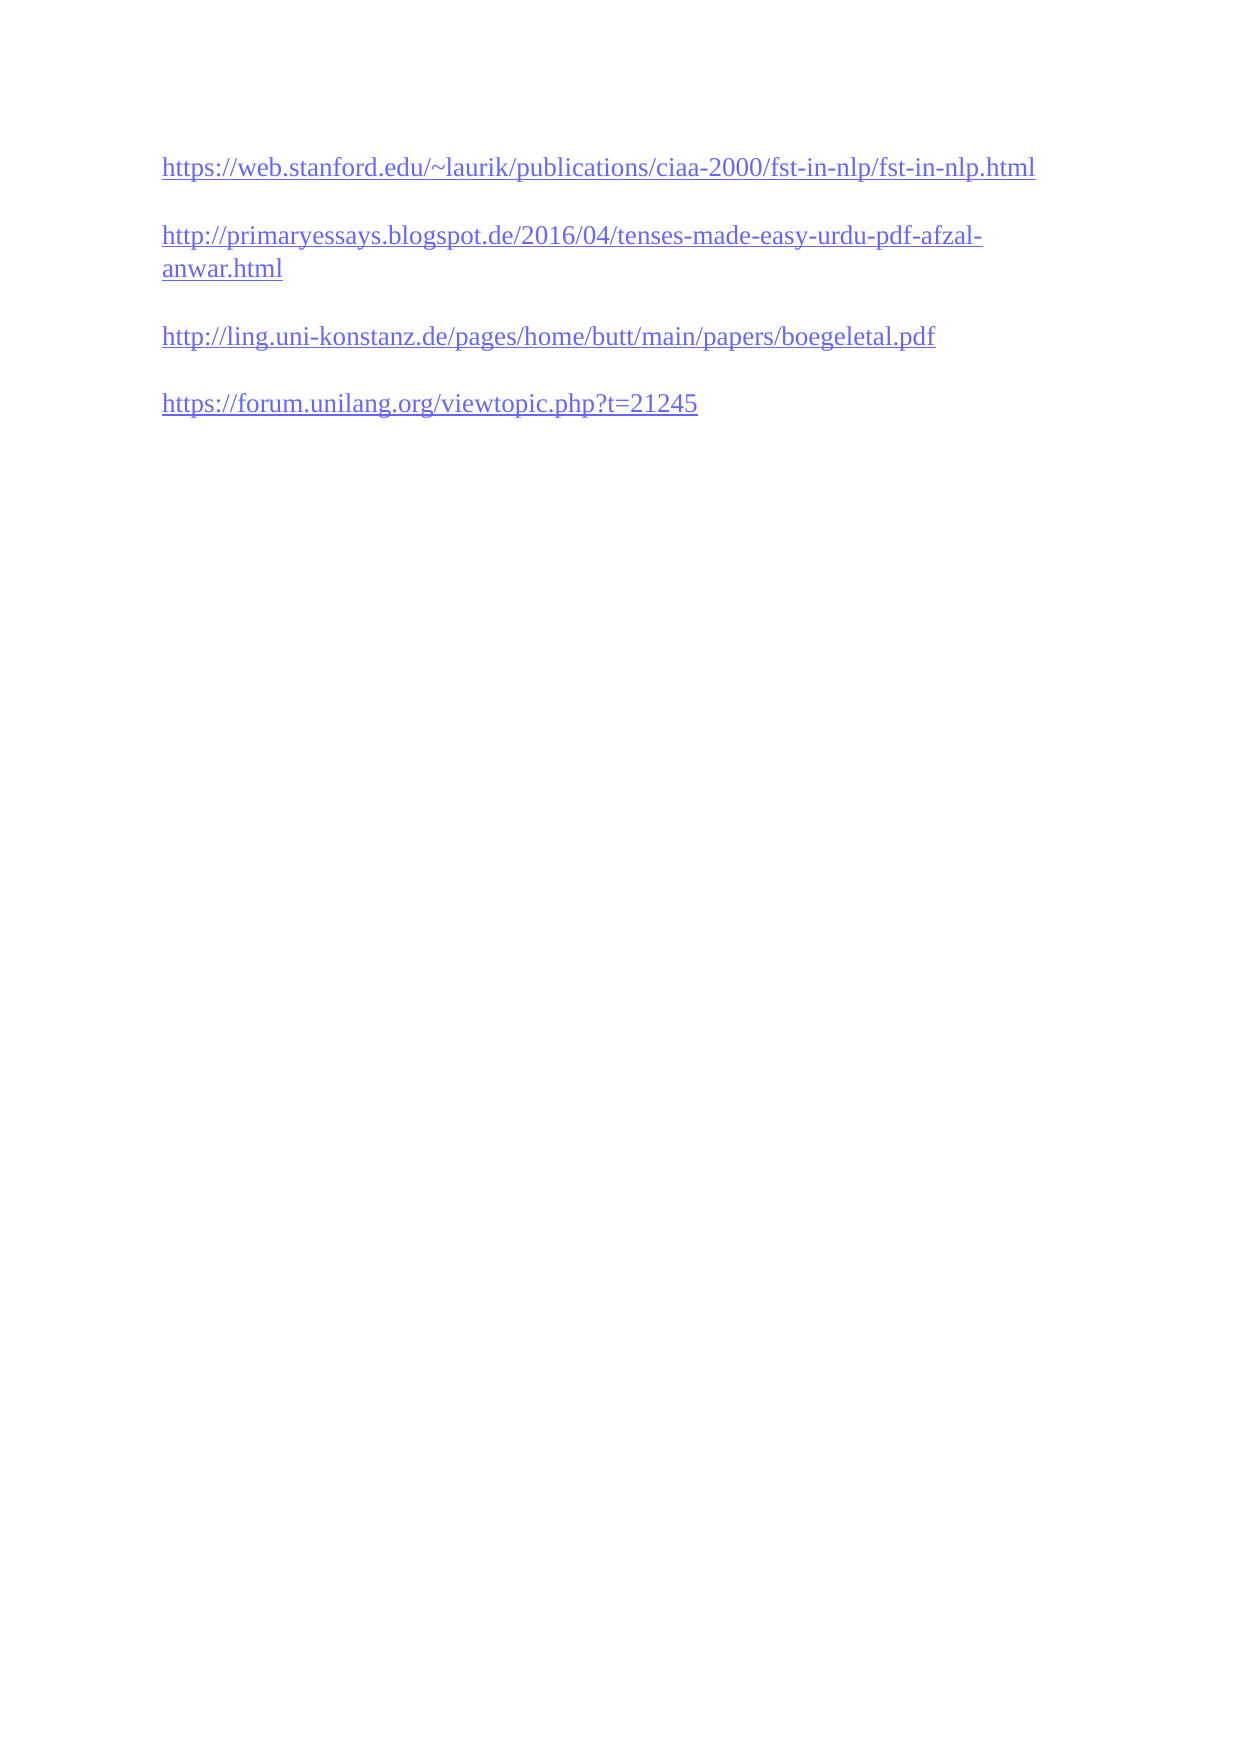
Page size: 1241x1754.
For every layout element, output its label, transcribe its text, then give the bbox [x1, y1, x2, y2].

text http://ling.uni-konstanz.de/pages/home/butt/main/papers/boegeletal.pdf [162, 318, 1078, 352]
text http://primaryessays.blogspot.de/2016/04/tenses-made-easy-urdu-pdf-afzal-anwar.html [162, 217, 1078, 284]
text https://forum.unilang.org/viewtopic.php?t=21245 [162, 386, 1078, 419]
text https://web.stanford.edu/~laurik/publications/ciaa-2000/fst-in-nlp/fst-in-nlp.html [162, 150, 1078, 184]
